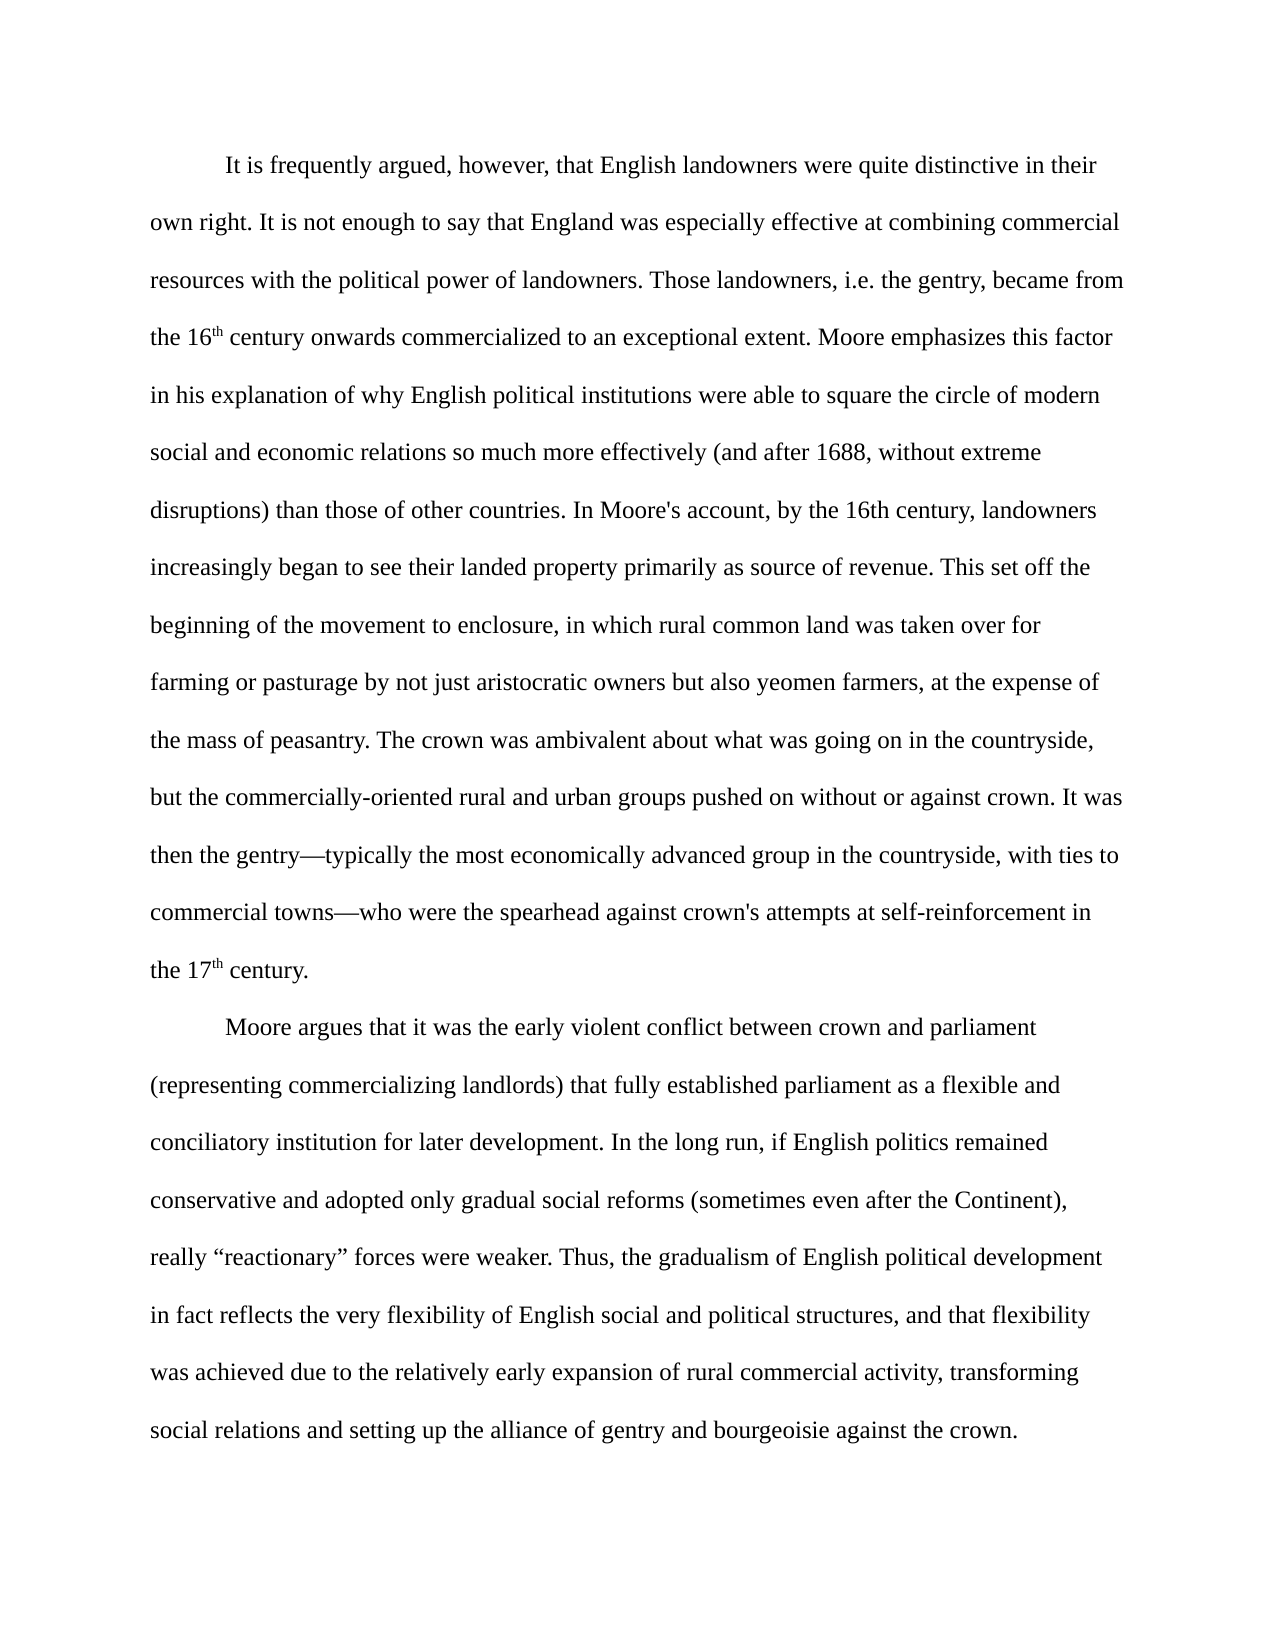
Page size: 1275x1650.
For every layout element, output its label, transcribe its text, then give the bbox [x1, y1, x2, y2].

text It is frequently argued, however, that English landowners were quite distinctive in their own right. It is not enough to say that England was especially effective at combining commercial resources with the political power of landowners. Those landowners, i.e. the gentry, became from the 16th century onwards commercialized to an exceptional extent. Moore emphasizes this factor in his explanation of why English political institutions were able to square the circle of modern social and economic relations so much more effectively (and after 1688, without extreme disruptions) than those of other countries. In Moore's account, by the 16th century, landowners increasingly began to see their landed property primarily as source of revenue. This set off the beginning of the movement to enclosure, in which rural common land was taken over for farming or pasturage by not just aristocratic owners but also yeomen farmers, at the expense of the mass of peasantry. The crown was ambivalent about what was going on in the countryside, but the commercially-oriented rural and urban groups pushed on without or against crown. It was then the gentry—typically the most economically advanced group in the countryside, with ties to commercial towns—who were the spearhead against crown's attempts at self-reinforcement in the 17th century. [150, 150, 1125, 984]
text Moore argues that it was the early violent conflict between crown and parliament (representing commercializing landlords) that fully established parliament as a flexible and conciliatory institution for later development. In the long run, if English politics remained conservative and adopted only gradual social reforms (sometimes even after the Continent), really “reactionary” forces were weaker. Thus, the gradualism of English political development in fact reflects the very flexibility of English social and political structures, and that flexibility was achieved due to the relatively early expansion of rural commercial activity, transforming social relations and setting up the alliance of gentry and bourgeoisie against the crown. [150, 1012, 1125, 1444]
